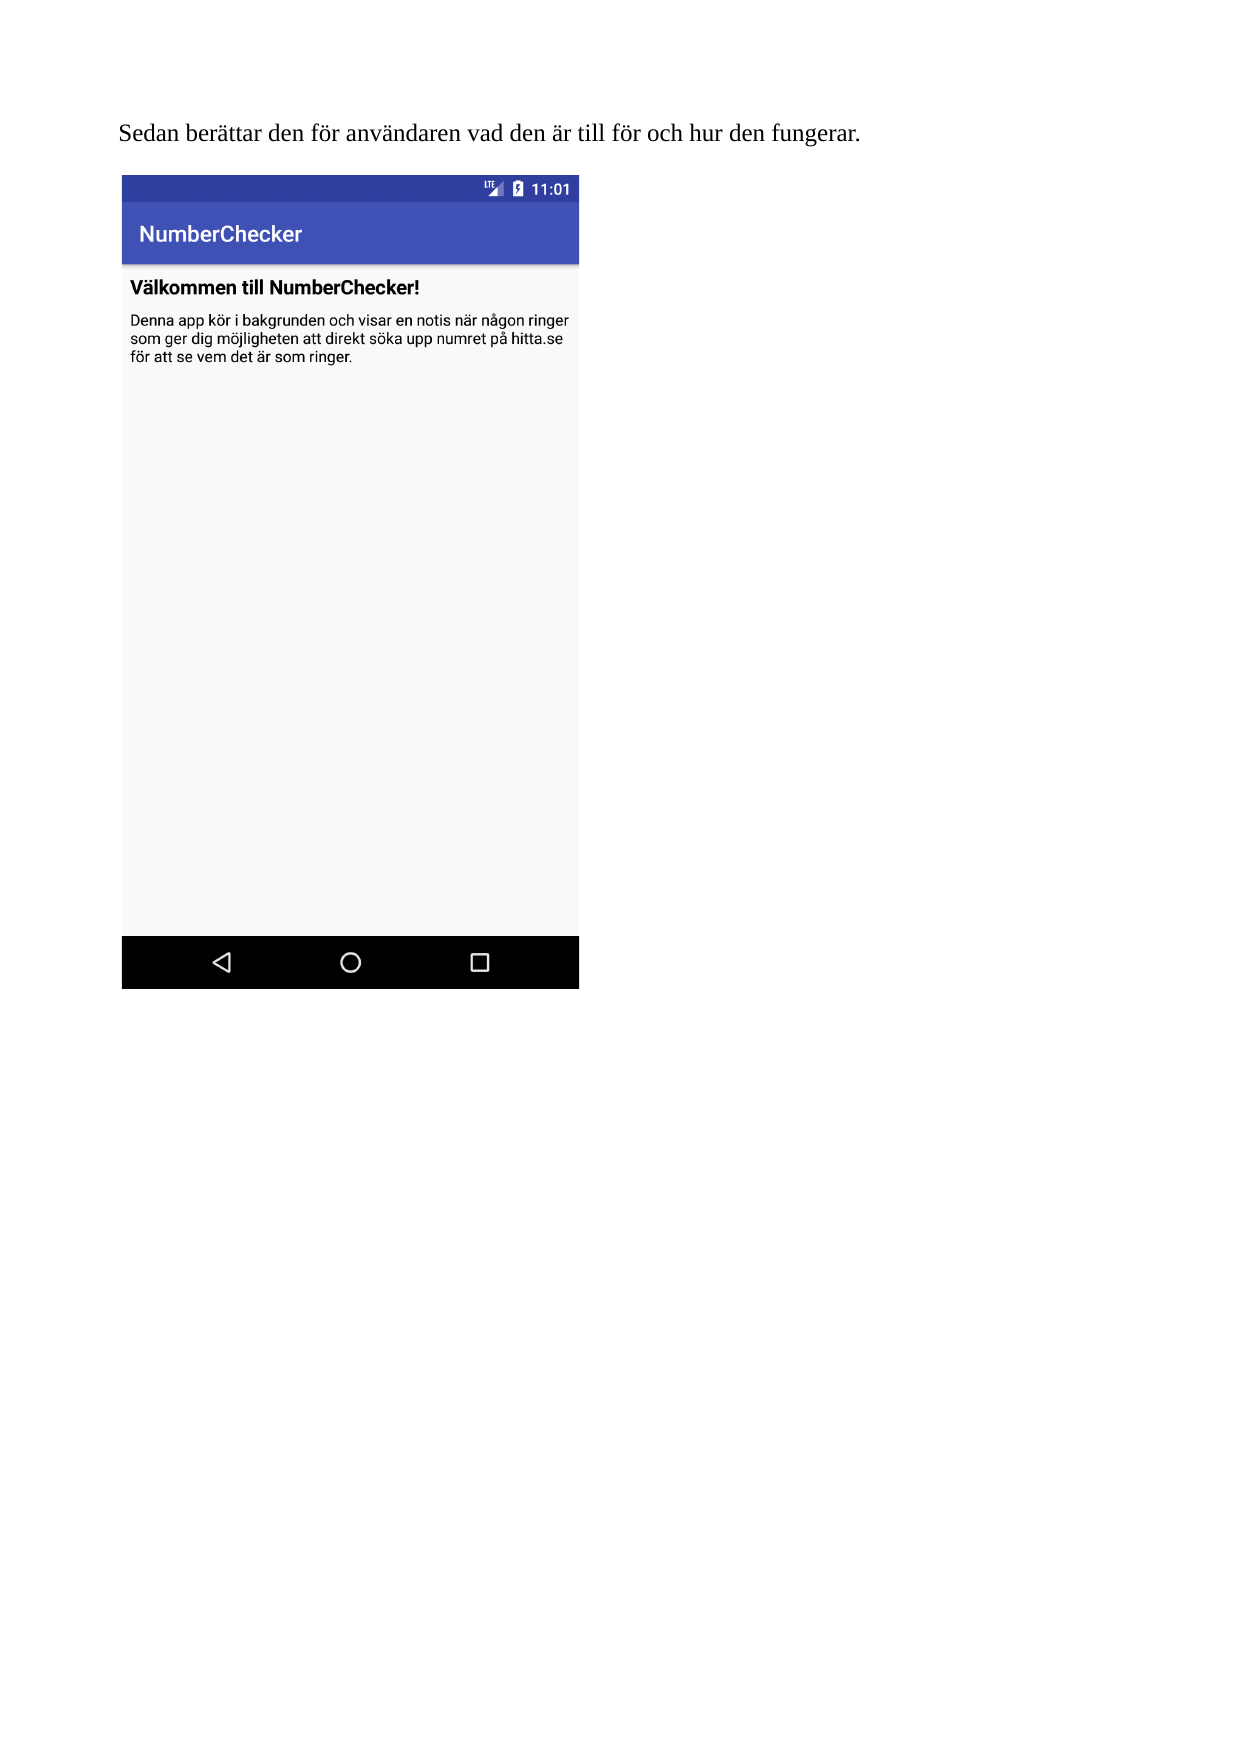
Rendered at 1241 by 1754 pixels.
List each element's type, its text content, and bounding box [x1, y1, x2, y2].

text Sedan berättar den för användaren vad den är till för och hur den fungerar. [118, 118, 1122, 147]
picture [121, 175, 580, 989]
